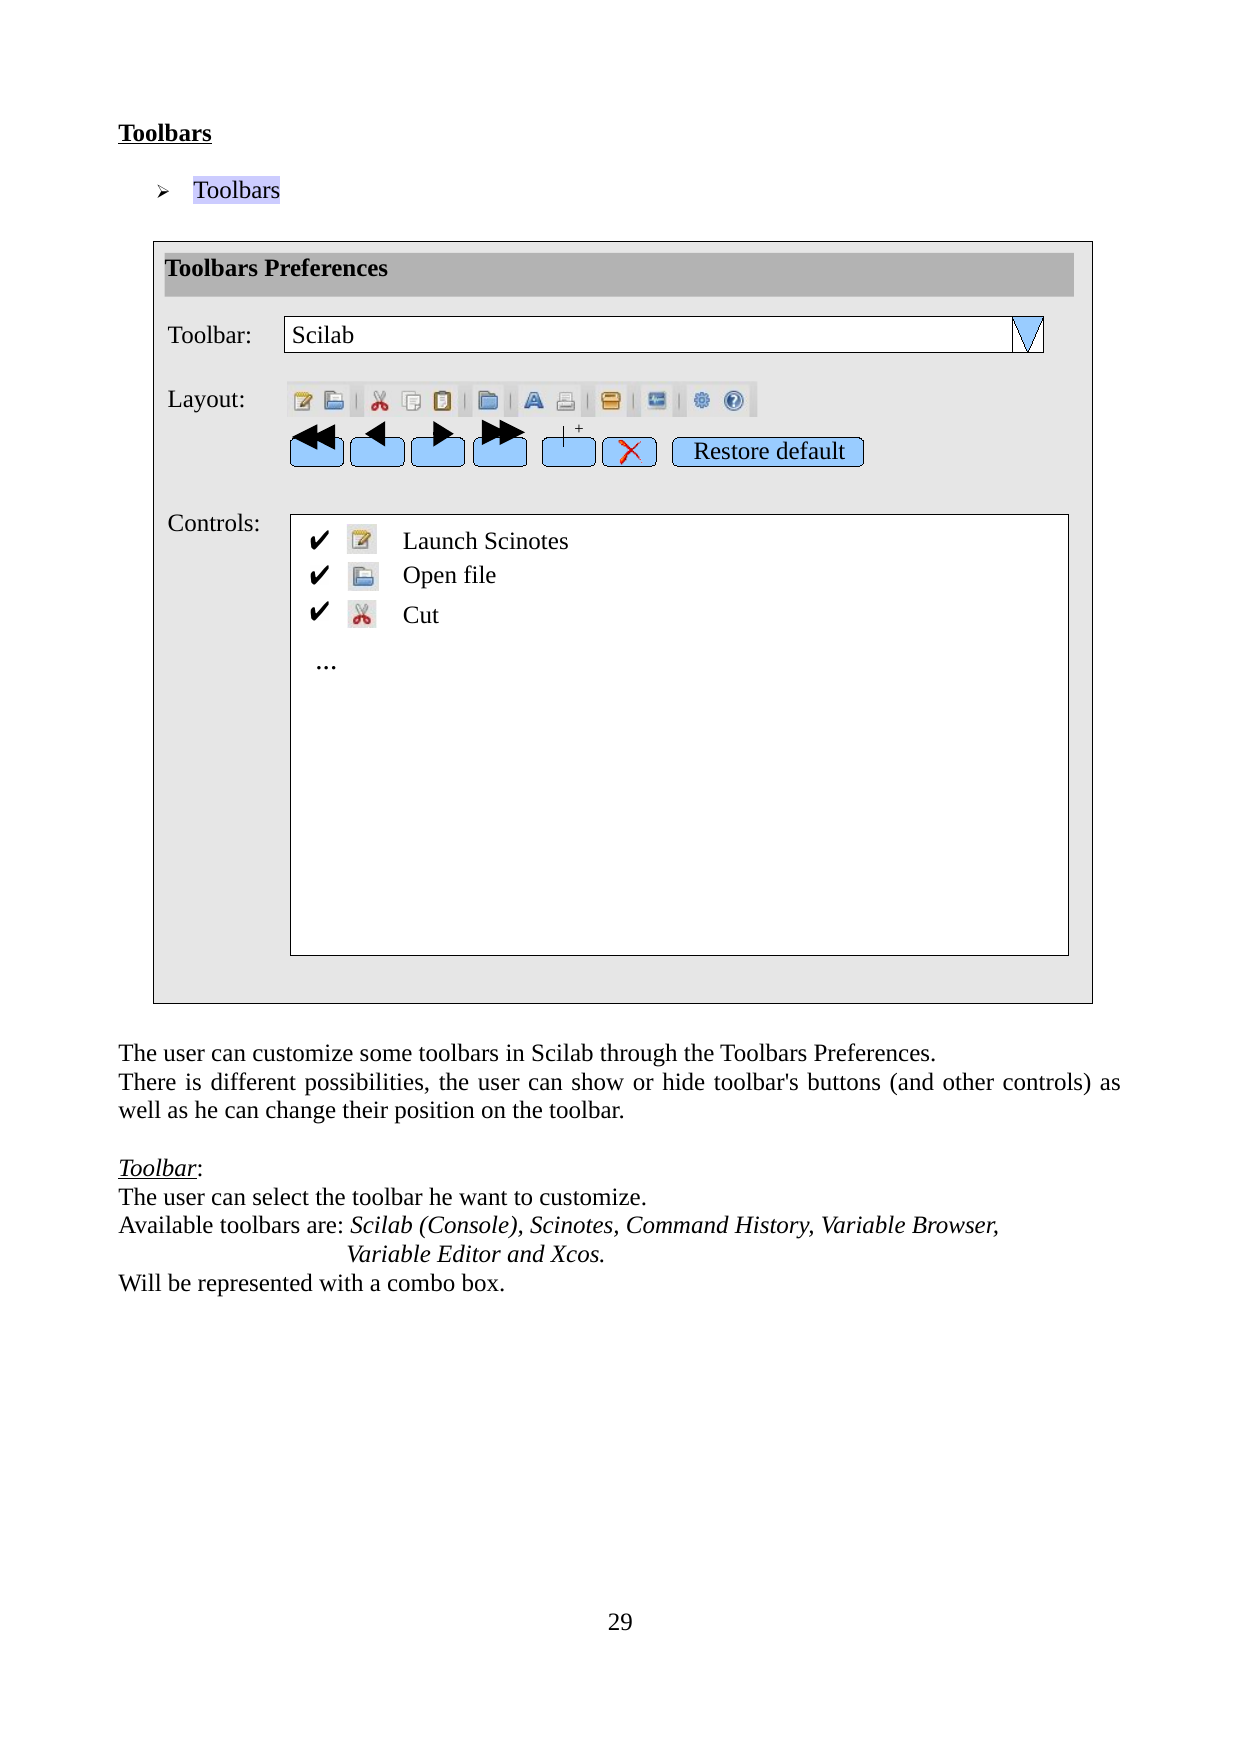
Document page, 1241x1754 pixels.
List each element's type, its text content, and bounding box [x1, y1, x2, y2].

picture [609, 433, 652, 477]
text The user can select the toolbar he want to customize. [118, 1182, 1122, 1211]
picture [287, 381, 758, 417]
text Available toolbars are: Scilab (Console), Scinotes, Command History, Variable Browser, [118, 1211, 1122, 1239]
text The user can customize some toolbars in Scilab through the Toolbars Preferences. [118, 1038, 1122, 1067]
text There is different possibilities, the user can show or hide toolbar's buttons (and other controls) as well as he can change their position on the toolbar. [118, 1067, 1122, 1124]
text Toolbar: [118, 1153, 1122, 1182]
picture [310, 565, 329, 585]
picture [310, 601, 329, 621]
text Toolbars [118, 118, 1122, 147]
picture [347, 600, 377, 628]
picture [346, 524, 377, 554]
text Will be represented with a combo box. [118, 1268, 1122, 1297]
picture [310, 530, 329, 550]
list Toolbars [156, 176, 1122, 204]
picture [347, 562, 379, 591]
text Variable Editor and Xcos. [118, 1239, 1122, 1268]
